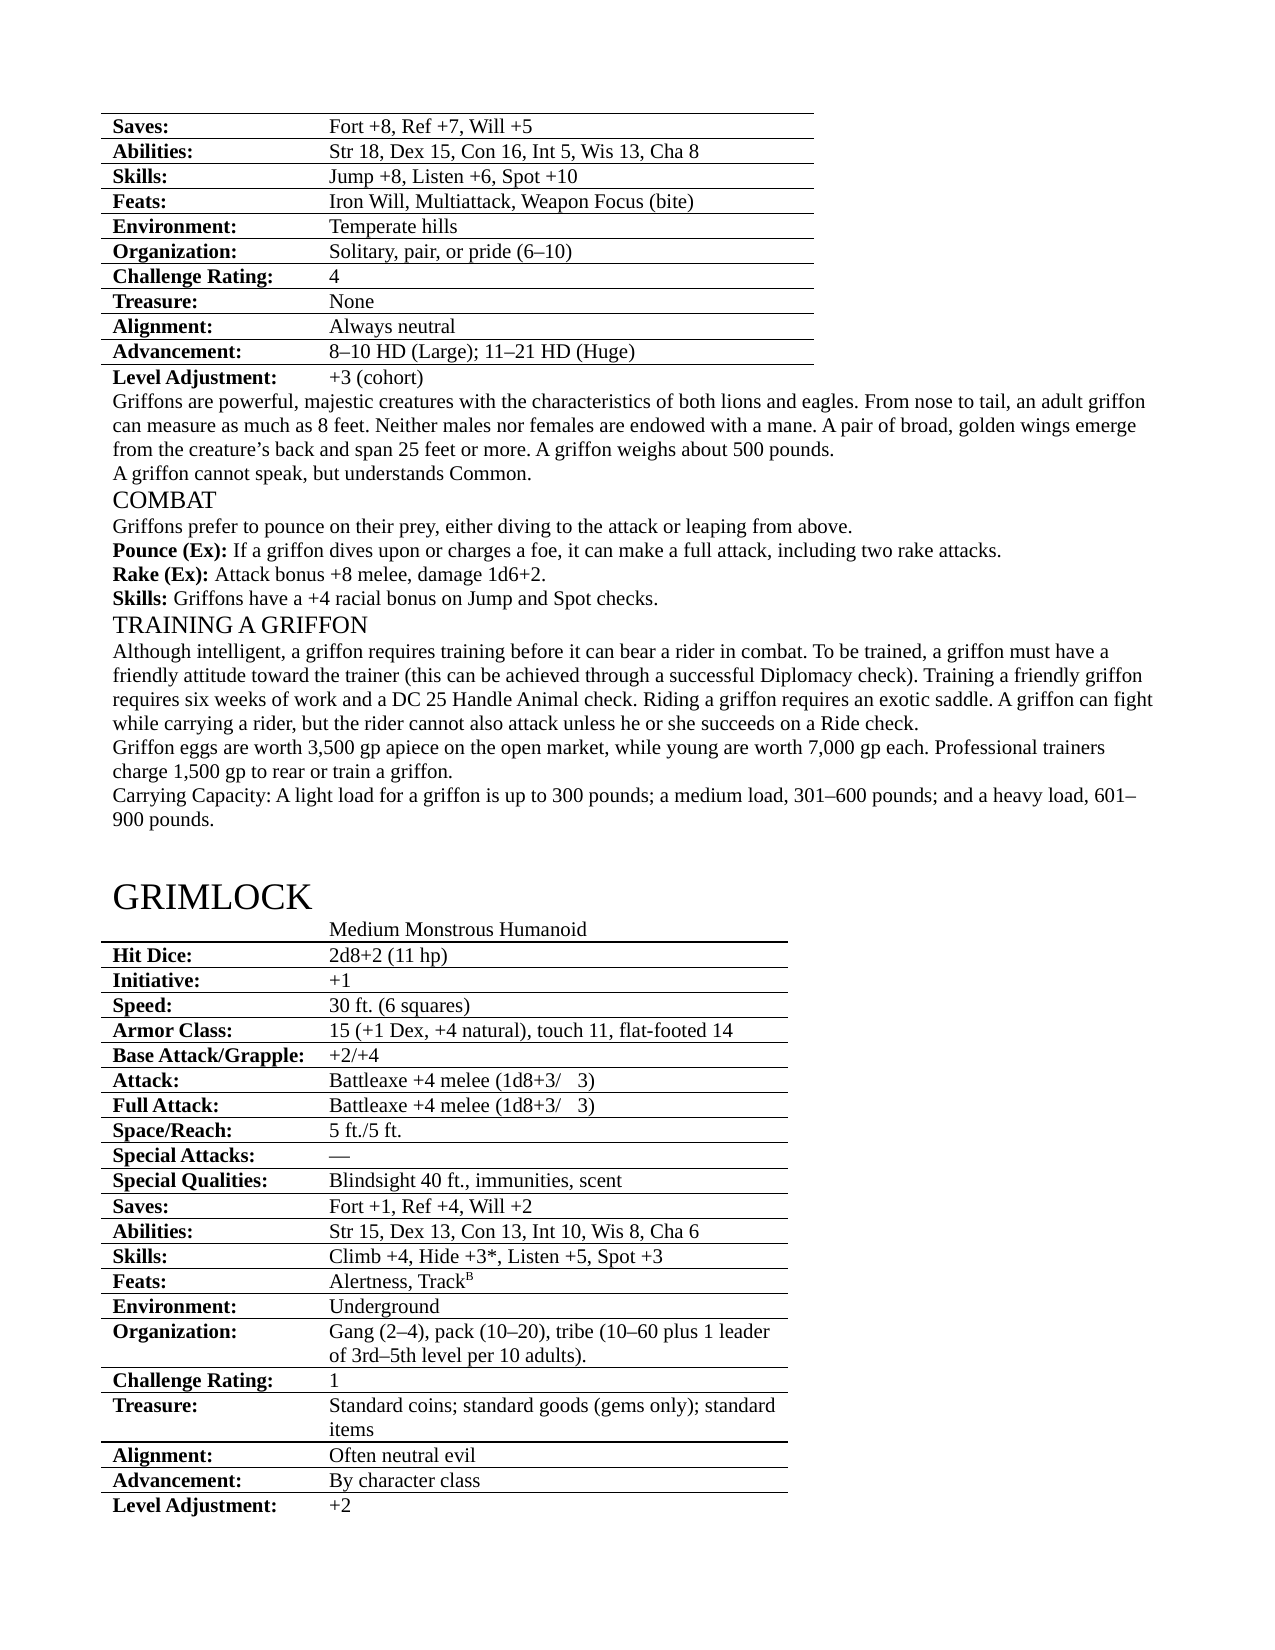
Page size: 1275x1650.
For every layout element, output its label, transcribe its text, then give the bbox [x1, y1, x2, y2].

table_cell Challenge Rating: [101, 1368, 318, 1392]
table_cell Full Attack: [101, 1093, 318, 1117]
text COMBAT [112, 485, 1162, 514]
table_cell Always neutral [318, 314, 814, 338]
table_cell 1 [318, 1368, 787, 1392]
table_cell Skills: [101, 1244, 318, 1268]
table_cell Saves: [101, 114, 318, 138]
table_cell Special Qualities: [101, 1169, 318, 1192]
table_cell 8–10 HD (Large); 11–21 HD (Huge) [318, 340, 814, 363]
table_header Medium Monstrous Humanoid [318, 918, 787, 941]
table_cell Climb +4, Hide +3*, Listen +5, Spot +3 [318, 1244, 787, 1268]
text Skills: Griffons have a +4 racial bonus on Jump and Spot checks. [112, 586, 1162, 610]
table_cell Fort +8, Ref +7, Will +5 [318, 114, 814, 138]
text A griffon cannot speak, but understands Common. [112, 461, 1162, 485]
table_cell Underground [318, 1294, 787, 1318]
text Griffon eggs are worth 3,500 gp apiece on the open market, while young are worth 7,000 gp each. Professional trainers charge 1,500 gp to rear or train a griffon. [112, 735, 1162, 783]
table_cell Initiative: [101, 968, 318, 992]
text Rake (Ex): Attack bonus +8 melee, damage 1d6+2. [112, 562, 1162, 586]
table_cell Saves: [101, 1194, 318, 1218]
table_cell Armor Class: [101, 1018, 318, 1042]
table_cell Blindsight 40 ft., immunities, scent [318, 1169, 787, 1192]
table_cell Special Attacks: [101, 1143, 318, 1167]
table_cell Organization: [101, 1319, 318, 1367]
table_cell Str 15, Dex 13, Con 13, Int 10, Wis 8, Cha 6 [318, 1219, 787, 1243]
table_cell Temperate hills [318, 214, 814, 238]
table_cell Gang (2–4), pack (10–20), tribe (10–60 plus 1 leader of 3rd–5th level per 10 adults). [318, 1319, 787, 1367]
table_header [101, 918, 318, 941]
table_cell Level Adjustment: [101, 365, 318, 389]
table_cell 30 ft. (6 squares) [318, 993, 787, 1017]
table_cell Str 18, Dex 15, Con 16, Int 5, Wis 13, Cha 8 [318, 139, 814, 163]
table_cell Feats: [101, 1269, 318, 1293]
table_cell Attack: [101, 1068, 318, 1092]
table_cell 4 [318, 264, 814, 288]
table_cell Fort +1, Ref +4, Will +2 [318, 1194, 787, 1218]
table_cell Feats: [101, 189, 318, 213]
table_cell Organization: [101, 239, 318, 263]
table_cell +3 (cohort) [318, 365, 814, 389]
table_cell Alignment: [101, 1443, 318, 1467]
table_cell Iron Will, Multiattack, Weapon Focus (bite) [318, 189, 814, 213]
table_cell Skills: [101, 164, 318, 188]
text Although intelligent, a griffon requires training before it can bear a rider in combat. To be trained, a griffon must have a friendly attitude toward the trainer (this can be achieved through a successful Diplomacy check). Training a friendly griffon requires six weeks of work and a DC 25 Handle Animal check. Riding a griffon requires an exotic saddle. A griffon can fight while carrying a rider, but the rider cannot also attack unless he or she succeeds on a Ride check. [112, 639, 1162, 735]
table_cell +2/+4 [318, 1043, 787, 1067]
table_cell Alertness, TrackB [318, 1269, 787, 1293]
text Griffons prefer to pounce on their prey, either diving to the attack or leaping from above. [112, 514, 1162, 538]
table_cell None [318, 289, 814, 313]
table_cell Battleaxe +4 melee (1d8+3/3) [318, 1068, 787, 1092]
table_cell Battleaxe +4 melee (1d8+3/3) [318, 1093, 787, 1117]
table_cell Space/Reach: [101, 1118, 318, 1142]
table_cell 15 (+1 Dex, +4 natural), touch 11, flat-footed 14 [318, 1018, 787, 1042]
table_cell Speed: [101, 993, 318, 1017]
table_cell Jump +8, Listen +6, Spot +10 [318, 164, 814, 188]
text Carrying Capacity: A light load for a griffon is up to 300 pounds; a medium load, 301–600 pounds; and a heavy load, 601–900 pounds. [112, 783, 1162, 831]
table_cell Advancement: [101, 1468, 318, 1492]
text GRIMLOCK [112, 874, 1162, 917]
table_cell Treasure: [101, 1393, 318, 1441]
table_cell Environment: [101, 1294, 318, 1318]
table_cell Hit Dice: [101, 943, 318, 967]
table_cell 5 ft./5 ft. [318, 1118, 787, 1142]
table_cell Standard coins; standard goods (gems only); standard items [318, 1393, 787, 1441]
table_cell By character class [318, 1468, 787, 1492]
table_cell Base Attack/Grapple: [101, 1043, 318, 1067]
table_cell Solitary, pair, or pride (6–10) [318, 239, 814, 263]
table_cell Treasure: [101, 289, 318, 313]
table_cell Challenge Rating: [101, 264, 318, 288]
text Pounce (Ex): If a griffon dives upon or charges a foe, it can make a full attack, including two rake attacks. [112, 538, 1162, 562]
table_cell Abilities: [101, 1219, 318, 1243]
table_cell 2d8+2 (11 hp) [318, 943, 787, 967]
table_cell Often neutral evil [318, 1443, 787, 1467]
table_cell Level Adjustment: [101, 1493, 318, 1517]
text Griffons are powerful, majestic creatures with the characteristics of both lions and eagles. From nose to tail, an adult griffon can measure as much as 8 feet. Neither males nor females are endowed with a mane. A pair of broad, golden wings emerge from the creature’s back and span 25 feet or more. A griffon weighs about 500 pounds. [112, 389, 1162, 461]
table_cell Environment: [101, 214, 318, 238]
table_cell Advancement: [101, 340, 318, 363]
table_cell +2 [318, 1493, 787, 1517]
table_cell Alignment: [101, 314, 318, 338]
table_cell — [318, 1143, 787, 1167]
table_cell Abilities: [101, 139, 318, 163]
text TRAINING A GRIFFON [112, 610, 1162, 639]
table_cell +1 [318, 968, 787, 992]
